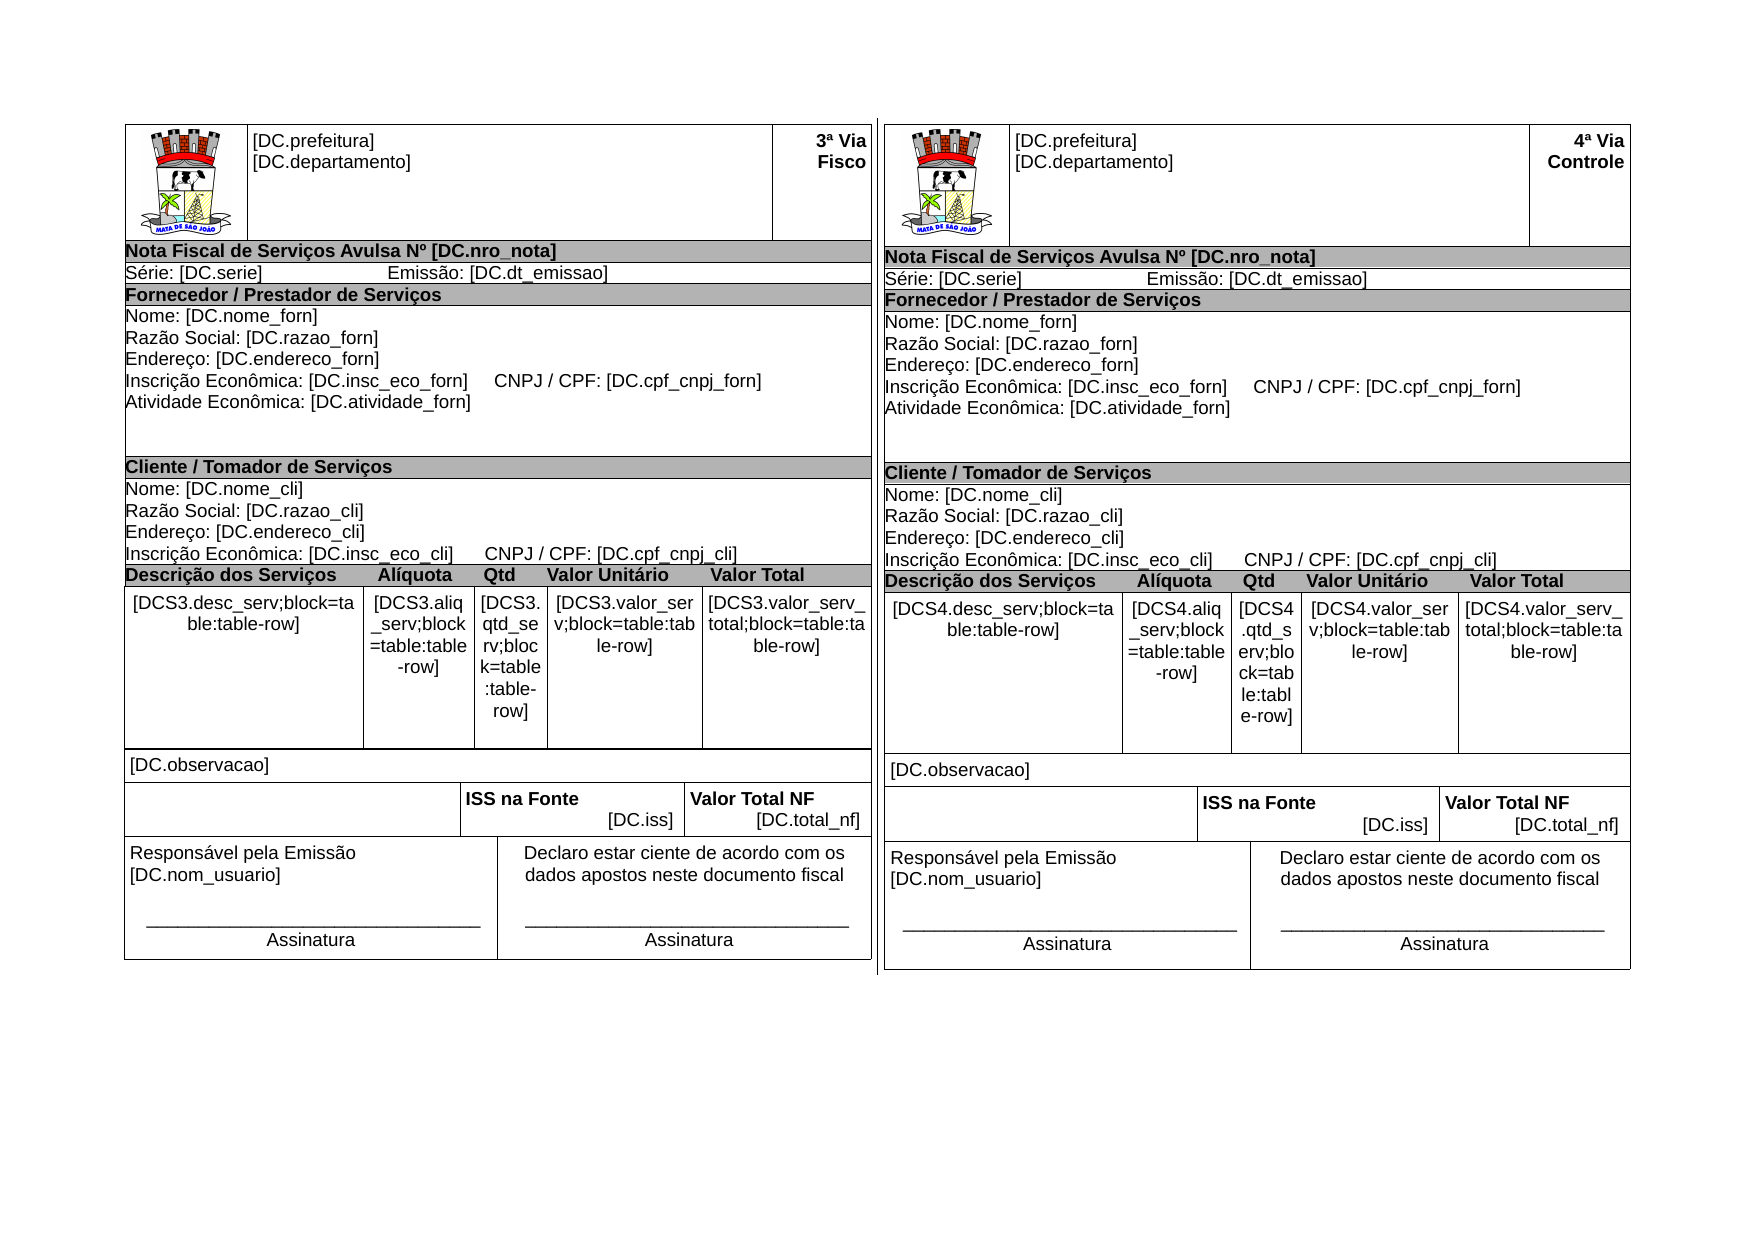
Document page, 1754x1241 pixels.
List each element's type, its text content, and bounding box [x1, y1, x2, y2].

table_header [126, 125, 247, 240]
table_header [DCS3.aliq_serv;block=table:table-row] [364, 587, 474, 748]
table_header [DCS3.desc_serv;block=table:table-row] [125, 587, 363, 748]
table_header [DCS4.desc_serv;block=table:table-row] [885, 593, 1122, 753]
table_header [DC.observacao] [125, 750, 871, 782]
table_header [118, 118, 877, 975]
table_cell Nome: [DC.nome_forn] Razão Social: [DC.razao_forn] Endereço: [DC.endereco_forn] Inscrição Econômica: [DC.insc_eco_forn] CNPJ / CPF: [DC.cpf_cnpj_forn] Atividade Econômica: [DC.atividade_forn] [126, 306, 871, 456]
table_cell Declaro estar ciente de acordo com os dados apostos neste documento fiscal _______________________________ Assinatura [1251, 842, 1630, 969]
table_header [885, 125, 1009, 246]
table_header [125, 783, 460, 836]
table_header [DCS3.valor_serv_total;block=table:table-row] [703, 587, 871, 748]
table_cell Série: [DC.serie] Emissão: [DC.dt_emissao] [885, 269, 1630, 289]
table_cell Nome: [DC.nome_forn] Razão Social: [DC.razao_forn] Endereço: [DC.endereco_forn] Inscrição Econômica: [DC.insc_eco_forn] CNPJ / CPF: [DC.cpf_cnpj_forn] Atividade Econômica: [DC.atividade_forn] [885, 312, 1630, 462]
table_header ISS na Fonte [DC.iss] [1198, 787, 1439, 841]
table_header Valor Total NF [DC.total_nf] [1440, 787, 1630, 841]
table_header [DCS4.valor_serv;block=table:table-row] [1302, 593, 1458, 753]
table_header 4ª Via Controle [1530, 125, 1630, 246]
table_header [DCS4.aliq_serv;block=table:table-row] [1123, 593, 1231, 753]
picture [901, 129, 993, 235]
table_header [DCS3.qtd_serv;block=table:table-row] [475, 587, 547, 748]
table_header [DCS4.qtd_serv;block=table:table-row] [1232, 593, 1301, 753]
table_header 3ª Via Fisco [773, 125, 871, 240]
table_header [DCS4.valor_serv_total;block=table:table-row] [1459, 593, 1630, 753]
table_header [DC.prefeitura] [DC.departamento] [1010, 125, 1529, 246]
table_cell Declaro estar ciente de acordo com os dados apostos neste documento fiscal _______________________________ Assinatura [498, 837, 871, 959]
table_header [DC.prefeitura] [DC.departamento] [248, 125, 772, 240]
table_header [DCS3.valor_serv;block=table:table-row] [548, 587, 702, 748]
table_header [878, 118, 1636, 975]
table_cell Nome: [DC.nome_cli] Razão Social: [DC.razao_cli] Endereço: [DC.endereco_cli] Inscrição Econômica: [DC.insc_eco_cli] CNPJ / CPF: [DC.cpf_cnpj_cli] [126, 479, 871, 564]
table_cell Série: [DC.serie] Emissão: [DC.dt_emissao] [126, 263, 871, 283]
table_header [DC.observacao] [885, 754, 1630, 786]
picture [140, 129, 232, 235]
table_header ISS na Fonte [DC.iss] [461, 783, 684, 836]
table_cell Nome: [DC.nome_cli] Razão Social: [DC.razao_cli] Endereço: [DC.endereco_cli] Inscrição Econômica: [DC.insc_eco_cli] CNPJ / CPF: [DC.cpf_cnpj_cli] [885, 485, 1630, 570]
table_cell Responsável pela Emissão [DC.nom_usuario] ________________________________ Assinatura [885, 842, 1250, 969]
table_cell Responsável pela Emissão [DC.nom_usuario] ________________________________ Assinatura [125, 837, 497, 959]
table_header Valor Total NF [DC.total_nf] [685, 783, 871, 836]
table_header [885, 787, 1197, 841]
